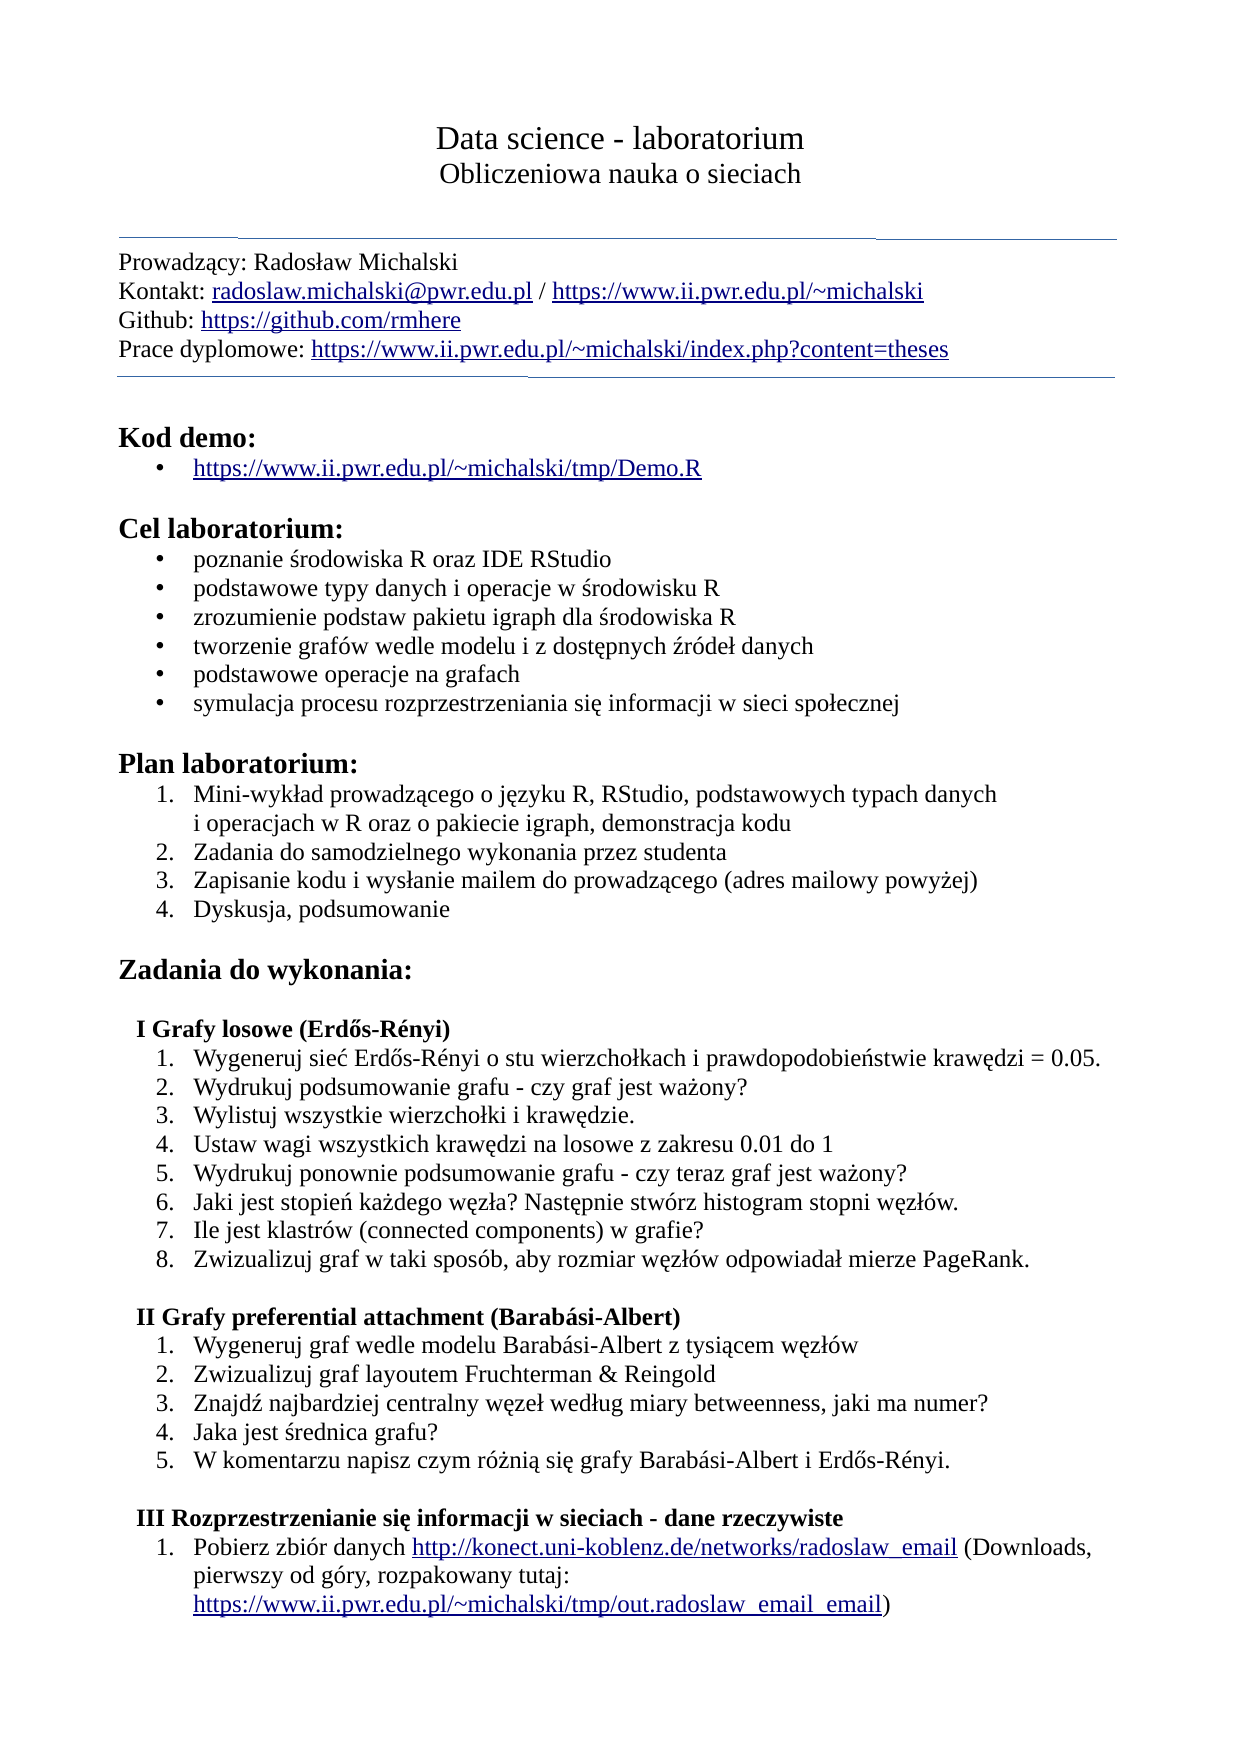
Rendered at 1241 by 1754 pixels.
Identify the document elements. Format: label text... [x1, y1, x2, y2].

text III Rozprzestrzenianie się informacji w sieciach - dane rzeczywiste [136, 1503, 1122, 1532]
list Wydrukuj podsumowanie grafu - czy graf jest ważony? [156, 1072, 1122, 1100]
list Wylistuj wszystkie wierzchołki i krawędzie. [156, 1100, 1122, 1129]
text Cel laboratorium: [118, 511, 1122, 544]
list Zwizualizuj graf layoutem Fruchterman & Reingold [156, 1359, 1122, 1388]
list poznanie środowiska R oraz IDE RStudio [156, 544, 1122, 573]
list symulacja procesu rozprzestrzeniania się informacji w sieci społecznej [156, 688, 1122, 717]
list zrozumienie podstaw pakietu igraph dla środowiska R [156, 602, 1122, 631]
text II Grafy preferential attachment (Barabási-Albert) [136, 1302, 1122, 1330]
list W komentarzu napisz czym różnią się grafy Barabási-Albert i Erdős-Rényi. [156, 1445, 1122, 1474]
text Zadania do wykonania: [118, 952, 1122, 985]
list Zadania do samodzielnego wykonania przez studenta [156, 837, 1122, 866]
list Wygeneruj sieć Erdős-Rényi o stu wierzchołkach i prawdopodobieństwie krawędzi = 0.05. [156, 1043, 1122, 1072]
text Kod demo: [118, 420, 1122, 453]
text Obliczeniowa nauka o sieciach [118, 156, 1122, 190]
list Ustaw wagi wszystkich krawędzi na losowe z zakresu 0.01 do 1 [156, 1129, 1122, 1158]
list Wygeneruj graf wedle modelu Barabási-Albert z tysiącem węzłów [156, 1330, 1122, 1359]
text Prace dyplomowe: https://www.ii.pwr.edu.pl/~michalski/index.php?content=theses [118, 334, 1122, 362]
list Jaka jest średnica grafu? [156, 1417, 1122, 1445]
list Ile jest klastrów (connected components) w grafie? [156, 1215, 1122, 1244]
list Pobierz zbiór danych http://konect.uni-koblenz.de/networks/radoslaw_email (Downloads, pierwszy od góry, rozpakowany tutaj: https://www.ii.pwr.edu.pl/~michalski/tmp/out.radoslaw_email_email) [156, 1532, 1122, 1618]
list Jaki jest stopień każdego węzła? Następnie stwórz histogram stopni węzłów. [156, 1187, 1122, 1215]
list Mini-wykład prowadzącego o języku R, RStudio, podstawowych typach danych i operacjach w R oraz o pakiecie igraph, demonstracja kodu [156, 779, 1122, 837]
text Data science - laboratorium [118, 118, 1122, 156]
text I Grafy losowe (Erdős-Rényi) [136, 1014, 1122, 1043]
text Plan laboratorium: [118, 746, 1122, 779]
list podstawowe typy danych i operacje w środowisku R [156, 573, 1122, 602]
text Github: https://github.com/rmhere [118, 305, 1122, 334]
list podstawowe operacje na grafach [156, 659, 1122, 688]
list Znajdź najbardziej centralny węzeł według miary betweenness, jaki ma numer? [156, 1388, 1122, 1417]
text Prowadzący: Radosław Michalski Kontakt: radoslaw.michalski@pwr.edu.pl / https://www.ii.pwr.edu.pl/~michalski [118, 247, 1122, 305]
list https://www.ii.pwr.edu.pl/~michalski/tmp/Demo.R [156, 453, 1122, 482]
list Dyskusja, podsumowanie [156, 894, 1122, 923]
list Zapisanie kodu i wysłanie mailem do prowadzącego (adres mailowy powyżej) [156, 866, 1122, 894]
list Wydrukuj ponownie podsumowanie grafu - czy teraz graf jest ważony? [156, 1158, 1122, 1187]
list Zwizualizuj graf w taki sposób, aby rozmiar węzłów odpowiadał mierze PageRank. [156, 1244, 1122, 1273]
list tworzenie grafów wedle modelu i z dostępnych źródeł danych [156, 631, 1122, 659]
